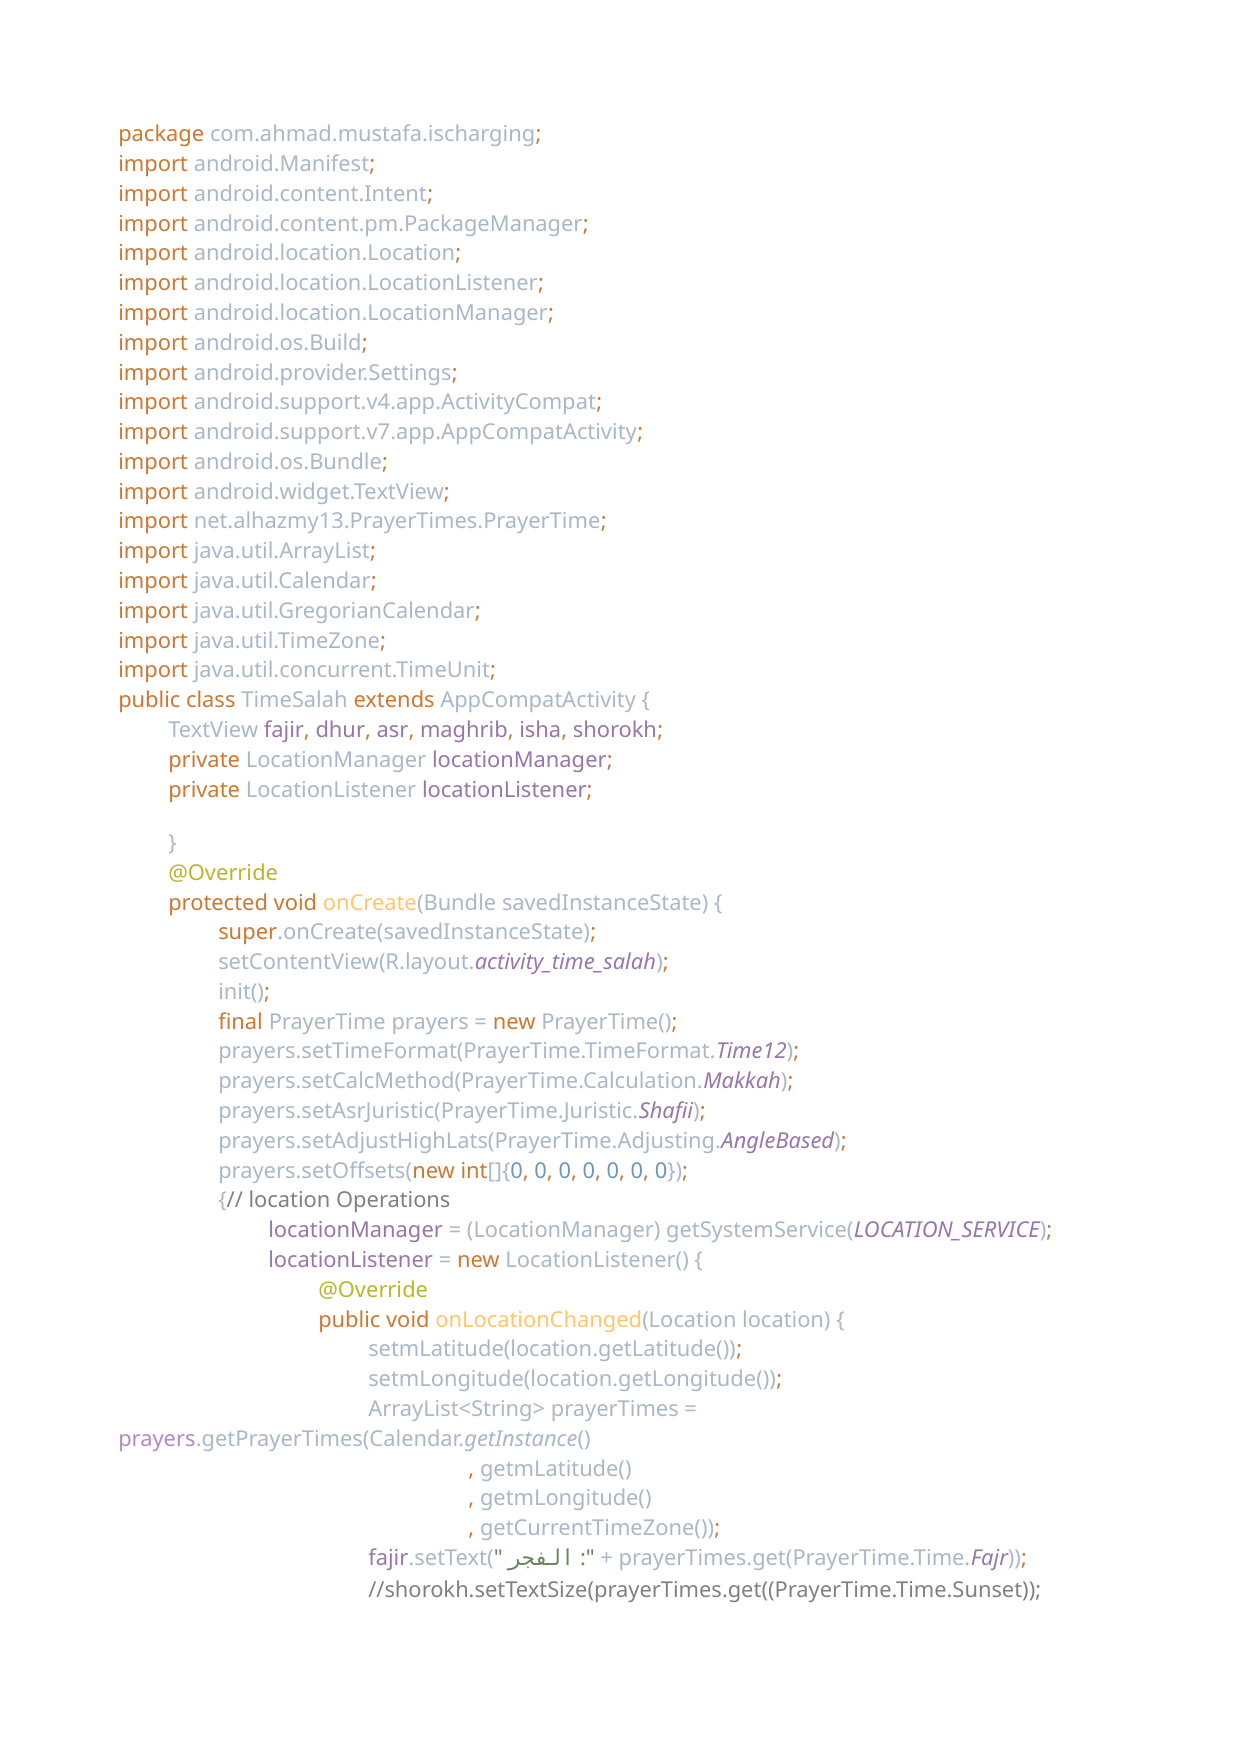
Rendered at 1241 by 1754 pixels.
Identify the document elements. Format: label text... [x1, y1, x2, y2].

text import android.Manifest; [118, 148, 1122, 178]
text package com.ahmad.mustafa.ischarging; [118, 118, 1122, 148]
text private LocationManager locationManager; [118, 744, 1122, 773]
text , getCurrentTimeZone()); [118, 1512, 1122, 1542]
text public void onLocationChanged(Location location) { [118, 1304, 1122, 1333]
text {// location Operations [118, 1184, 1122, 1214]
text import java.util.Calendar; [118, 565, 1122, 595]
text ArrayList<String> prayerTimes = prayers.getPrayerTimes(Calendar.getInstance() [118, 1393, 1122, 1453]
text private LocationListener locationListener; [118, 773, 1122, 803]
text @Override [118, 1274, 1122, 1304]
text import android.location.LocationManager; [118, 297, 1122, 327]
text @Override [118, 857, 1122, 887]
text import android.content.pm.PackageManager; [118, 207, 1122, 237]
text import android.location.Location; [118, 237, 1122, 267]
text //shorokh.setTextSize(prayerTimes.get((PrayerTime.Time.Sunset)); [118, 1574, 1122, 1604]
text import android.location.LocationListener; [118, 267, 1122, 297]
text } [118, 827, 1122, 857]
text import java.util.GregorianCalendar; [118, 595, 1122, 624]
text import java.util.TimeZone; [118, 624, 1122, 654]
text prayers.setTimeFormat(PrayerTime.TimeFormat.Time12); [118, 1036, 1122, 1065]
text setmLongitude(location.getLongitude()); [118, 1363, 1122, 1393]
text super.onCreate(savedInstanceState); [118, 916, 1122, 946]
text TextView fajir, dhur, asr, maghrib, isha, shorokh; [118, 714, 1122, 744]
text setContentView(R.layout.activity_time_salah); [118, 946, 1122, 976]
text , getmLatitude() [118, 1453, 1122, 1482]
text protected void onCreate(Bundle savedInstanceState) { [118, 887, 1122, 916]
text import java.util.ArrayList; [118, 535, 1122, 565]
text , getmLongitude() [118, 1482, 1122, 1512]
text final PrayerTime prayers = new PrayerTime(); [118, 1006, 1122, 1036]
text locationListener = new LocationListener() { [118, 1244, 1122, 1274]
text import android.support.v7.app.AppCompatActivity; [118, 416, 1122, 446]
text prayers.setOffsets(new int[]{0, 0, 0, 0, 0, 0, 0}); [118, 1155, 1122, 1184]
text import java.util.concurrent.TimeUnit; [118, 654, 1122, 684]
text import android.os.Build; [118, 327, 1122, 356]
text init(); [118, 976, 1122, 1006]
text import android.widget.TextView; [118, 476, 1122, 505]
text import android.os.Bundle; [118, 446, 1122, 476]
text import android.provider.Settings; [118, 356, 1122, 386]
text fajir.setText(" الفجر :" + prayerTimes.get(PrayerTime.Time.Fajr)); [118, 1542, 1122, 1574]
text prayers.setAsrJuristic(PrayerTime.Juristic.Shafii); [118, 1095, 1122, 1125]
text prayers.setAdjustHighLats(PrayerTime.Adjusting.AngleBased); [118, 1125, 1122, 1155]
text setmLatitude(location.getLatitude()); [118, 1333, 1122, 1363]
text import android.content.Intent; [118, 178, 1122, 207]
text import android.support.v4.app.ActivityCompat; [118, 386, 1122, 416]
text public class TimeSalah extends AppCompatActivity { [118, 684, 1122, 714]
text prayers.setCalcMethod(PrayerTime.Calculation.Makkah); [118, 1065, 1122, 1095]
text import net.alhazmy13.PrayerTimes.PrayerTime; [118, 505, 1122, 535]
text locationManager = (LocationManager) getSystemService(LOCATION_SERVICE); [118, 1214, 1122, 1244]
